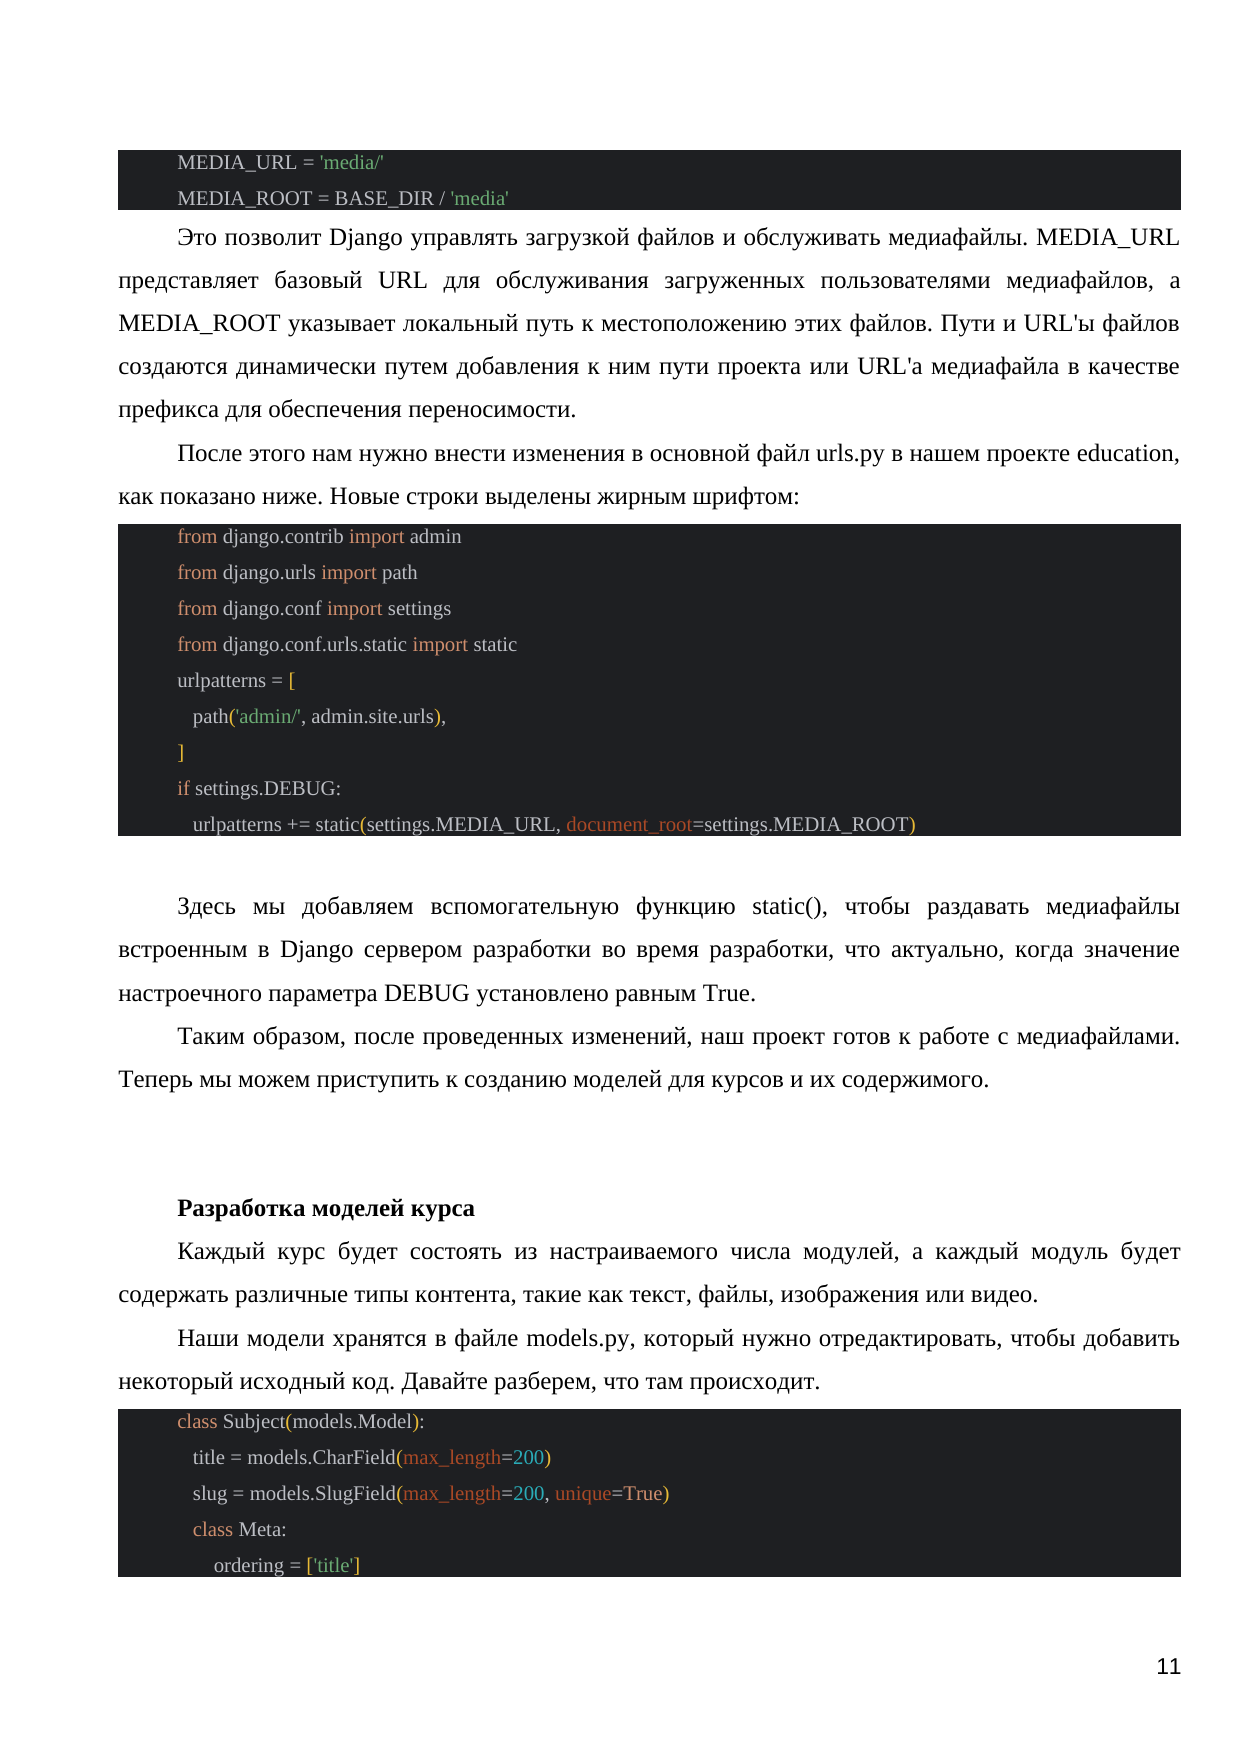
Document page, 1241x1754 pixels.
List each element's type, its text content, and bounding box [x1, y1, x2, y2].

text slug = models.SlugField(max_length=200, unique=True) [118, 1481, 1181, 1505]
text path('admin/', admin.site.urls), [118, 704, 1181, 728]
text from django.conf.urls.static import static [118, 632, 1181, 656]
text Разработка моделей курса [118, 1193, 1181, 1222]
text MEDIA_URL = 'media/' [118, 150, 1181, 174]
text Наши модели хранятся в файле models.py, который нужно отредактировать, чтобы добавить некоторый исходный код. Давайте разберем, что там происходит. [118, 1323, 1181, 1394]
text MEDIA_ROOT = BASE_DIR / 'media' [118, 186, 1181, 210]
text Здесь мы добавляем вспомогательную функцию static(), чтобы раздавать медиафайлы встроенным в Django сервером разработки во время разработки, что актуально, когда значение настроечного параметра DEBUG установлено равным True. [118, 891, 1181, 1006]
text from django.conf import settings [118, 596, 1181, 620]
text title = models.CharField(max_length=200) [118, 1445, 1181, 1469]
text class Subject(models.Model): [118, 1409, 1181, 1433]
text Это позволит Django управлять загрузкой файлов и обслуживать медиафайлы. MEDIA_URL представляет базовый URL для обслуживания загруженных пользователями медиафайлов, а MEDIA_ROOT указывает локальный путь к местоположению этих файлов. Пути и URL'ы файлов создаются динамически путем добавления к ним пути проекта или URL'а медиафайла в качестве префикса для обеспечения переносимости. [118, 222, 1181, 423]
text urlpatterns += static(settings.MEDIA_URL, document_root=settings.MEDIA_ROOT) [118, 812, 1181, 836]
text class Meta: [118, 1517, 1181, 1541]
text Каждый курс будет состоять из настраиваемого числа модулей, а каждый модуль будет содержать различные типы контента, такие как текст, файлы, изображения или видео. [118, 1236, 1181, 1308]
text ordering = ['title'] [118, 1553, 1181, 1577]
text urlpatterns = [ [118, 668, 1181, 692]
text Таким образом, после проведенных изменений, наш проект готов к работе с медиафайлами. Теперь мы можем приступить к созданию моделей для курсов и их содержимого. [118, 1021, 1181, 1093]
text ] [118, 740, 1181, 764]
text После этого нам нужно внести изменения в основной файл urls.py в нашем проекте education, как показано ниже. Новые строки выделены жирным шрифтом: [118, 438, 1181, 509]
text from django.urls import path [118, 560, 1181, 584]
text if settings.DEBUG: [118, 776, 1181, 800]
text from django.contrib import admin [118, 524, 1181, 548]
